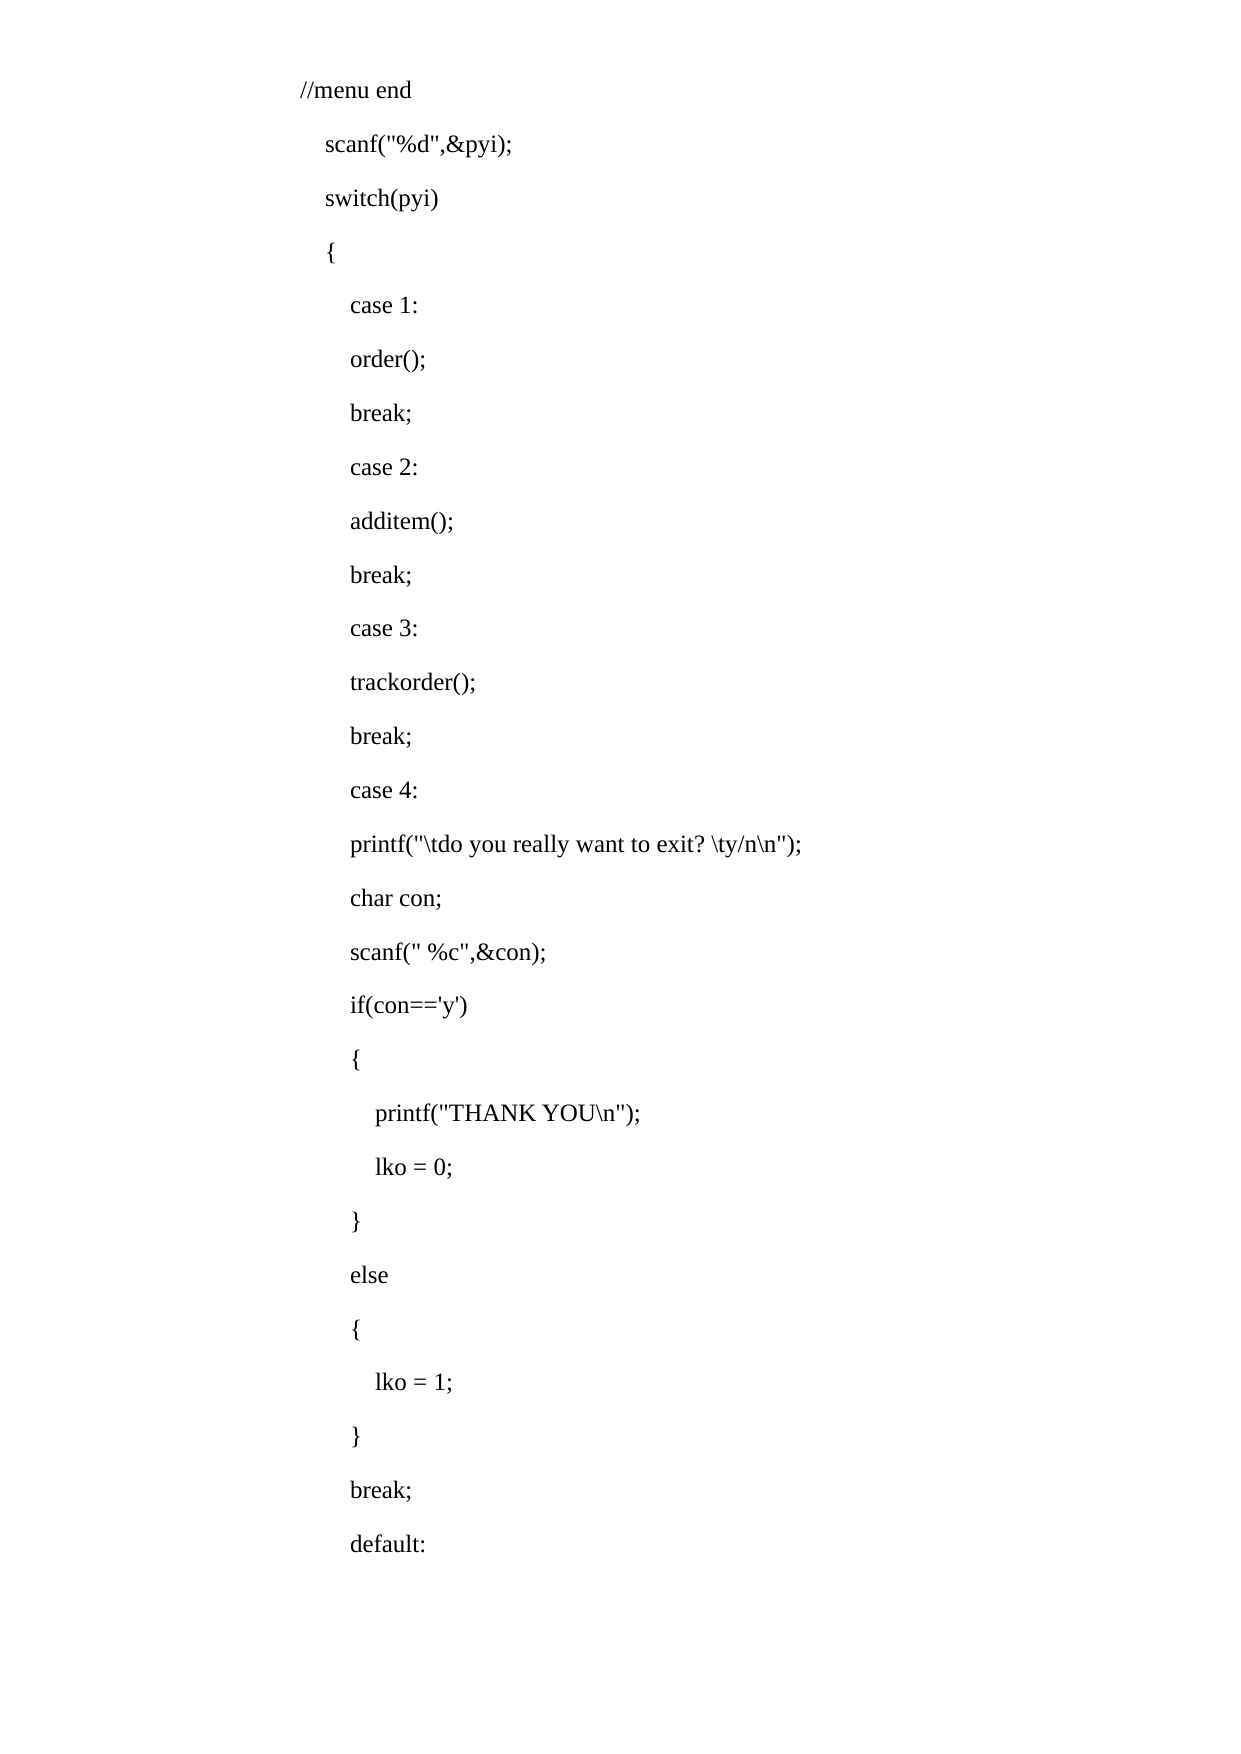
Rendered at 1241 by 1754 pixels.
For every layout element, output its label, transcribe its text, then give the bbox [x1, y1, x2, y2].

text switch(pyi) [225, 183, 1090, 211]
text } [225, 1421, 1090, 1450]
text else [225, 1260, 1090, 1288]
text scanf("%d",&pyi); [225, 129, 1090, 158]
text if(con=='y') [225, 991, 1090, 1019]
text break; [225, 1475, 1090, 1504]
text } [225, 1206, 1090, 1235]
text lko = 1; [225, 1367, 1090, 1396]
text break; [225, 398, 1090, 427]
text break; [225, 721, 1090, 750]
text lko = 0; [225, 1152, 1090, 1181]
text case 3: [225, 613, 1090, 642]
text printf("THANK YOU\n"); [225, 1098, 1090, 1127]
text char con; [225, 883, 1090, 912]
text { [225, 1314, 1090, 1342]
text { [225, 237, 1090, 265]
text trackorder(); [225, 667, 1090, 696]
text scanf(" %c",&con); [225, 937, 1090, 965]
text case 4: [225, 775, 1090, 804]
text default: [225, 1529, 1090, 1558]
text printf("\tdo you really want to exit? \ty/n\n"); [225, 829, 1090, 858]
text additem(); [225, 506, 1090, 534]
text //menu end [225, 75, 1090, 104]
text break; [225, 560, 1090, 588]
text { [225, 1044, 1090, 1073]
text order(); [225, 344, 1090, 373]
text case 1: [225, 290, 1090, 319]
text case 2: [225, 452, 1090, 481]
